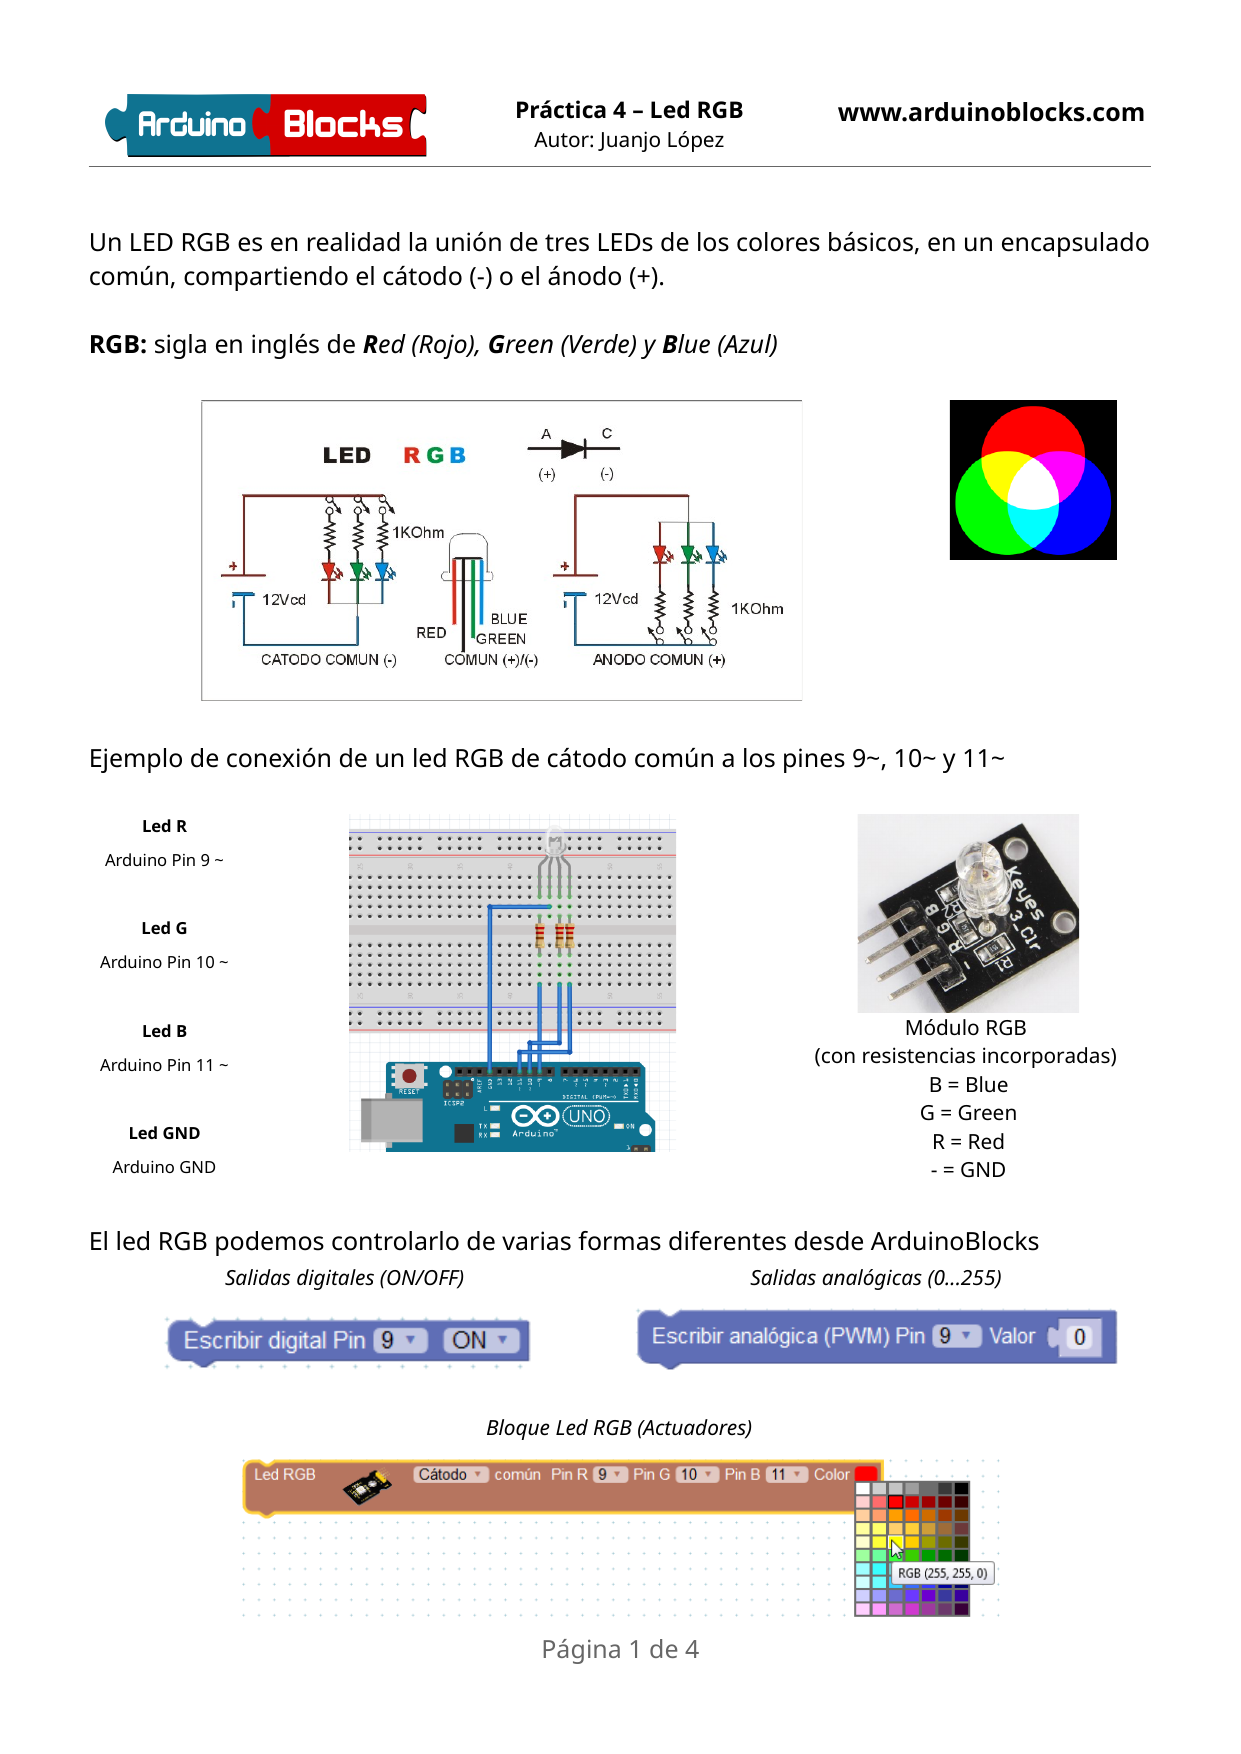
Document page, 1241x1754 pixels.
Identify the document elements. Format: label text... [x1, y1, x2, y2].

text El led RGB podemos controlarlo de varias formas diferentes desde ArduinoBlocks [88, 1223, 1152, 1257]
table_header [240, 809, 785, 1189]
table_cell [89, 877, 240, 911]
table_cell Arduino Pin 9 ~ [89, 843, 240, 877]
table_header [89, 395, 915, 706]
picture [155, 1303, 537, 1374]
table_cell [603, 1298, 1152, 1379]
table_header Led R [89, 809, 240, 843]
table_header Salidas digitales (ON/OFF) [89, 1258, 602, 1297]
picture [949, 400, 1117, 560]
table_cell Arduino Pin 10 ~ [89, 945, 240, 979]
table_cell [89, 979, 240, 1013]
table_header [915, 395, 1152, 706]
picture [857, 814, 1080, 1013]
table_cell Bloque Led RGB (Actuadores) [89, 1379, 1152, 1447]
picture [240, 1453, 1000, 1622]
table_cell [89, 1448, 1152, 1487]
table_cell Arduino GND [89, 1150, 240, 1189]
text Ejemplo de conexión de un led RGB de cátodo común a los pines 9~, 10~ y 11~ [88, 740, 1152, 774]
table_cell Arduino Pin 11 ~ [89, 1048, 240, 1082]
text Un LED RGB es en realidad la unión de tres LEDs de los colores básicos, en un encapsulado común, compartiendo el cátodo (-) o el ánodo (+). [88, 224, 1152, 292]
table_cell Led GND [89, 1116, 240, 1150]
table_cell Led B [89, 1014, 240, 1048]
table_cell Led G [89, 911, 240, 945]
picture [201, 400, 803, 701]
picture [105, 94, 427, 157]
picture [349, 814, 677, 1152]
table_header Salidas analógicas (0...255) [603, 1258, 1152, 1297]
table_header Módulo RGB (con resistencias incorporadas) B = Blue G = Green R = Red - = GND [785, 809, 1152, 1189]
table_cell [89, 1082, 240, 1116]
text RGB: sigla en inglés de Red (Rojo), Green (Verde) y Blue (Azul) [88, 326, 1152, 360]
table_cell [89, 1298, 602, 1379]
picture [632, 1303, 1123, 1374]
